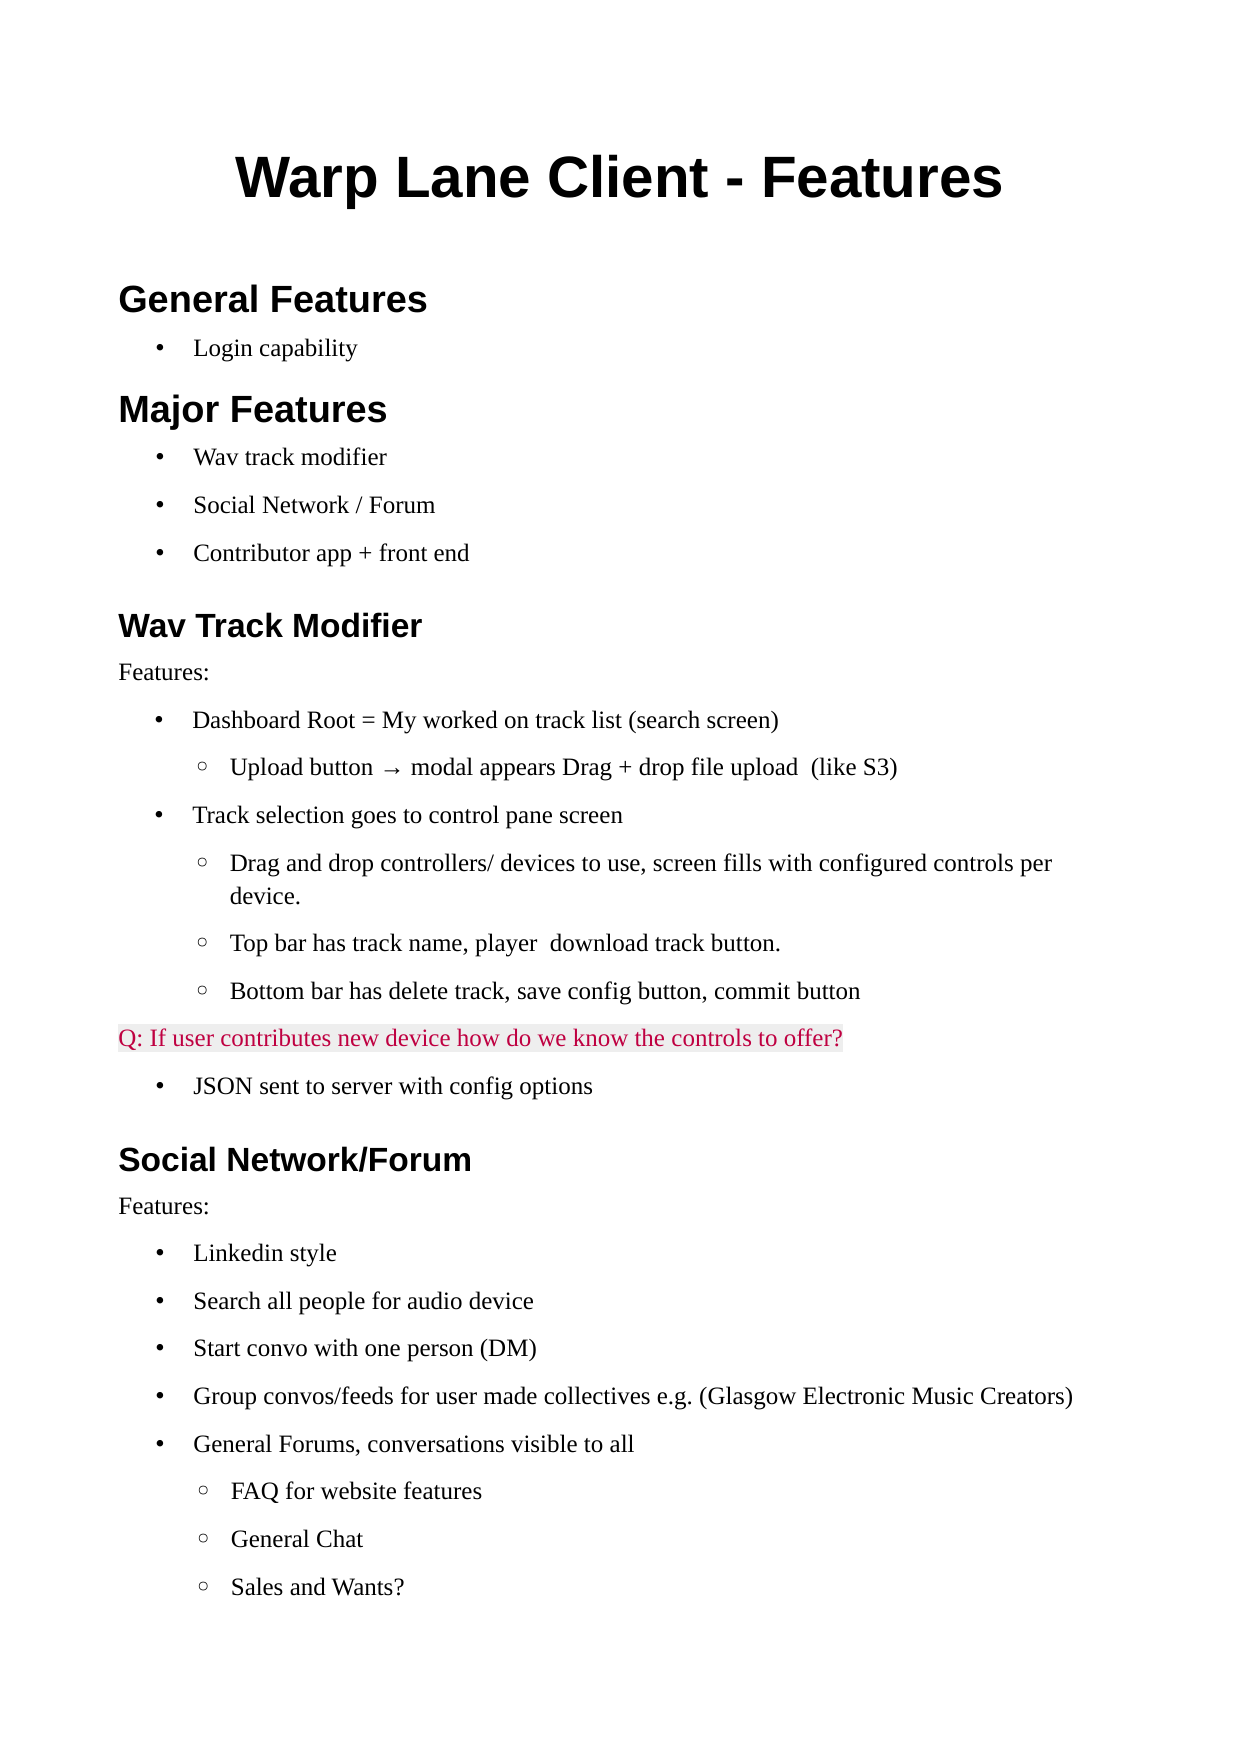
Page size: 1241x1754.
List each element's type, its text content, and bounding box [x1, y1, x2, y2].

text Q: If user contributes new device how do we know the controls to offer? [118, 1023, 1122, 1052]
list Social Network / Forum [156, 490, 1122, 519]
list Search all people for audio device [156, 1286, 1122, 1315]
list JSON sent to server with config options [156, 1071, 1122, 1100]
text Features: [118, 657, 1122, 686]
list FAQ for website features [193, 1476, 1122, 1505]
text Features: [118, 1191, 1122, 1219]
list Dashboard Root = My worked on track list (search screen) [154, 705, 1122, 734]
list Bottom bar has delete track, save config button, commit button [192, 976, 1122, 1005]
list Track selection goes to control pane screen [154, 800, 1122, 829]
list General Chat [193, 1524, 1122, 1553]
list Login capability [156, 333, 1122, 361]
list Linkedin style [156, 1238, 1122, 1267]
list Upload button → modal appears Drag + drop file upload (like S3) [192, 752, 1122, 781]
subtitle Wav Track Modifier [118, 606, 1122, 645]
subtitle Major Features [118, 386, 1122, 430]
list Sales and Wants? [193, 1572, 1122, 1600]
list Contributor app + front end [156, 538, 1122, 566]
subtitle Social Network/Forum [118, 1139, 1122, 1178]
list Start convo with one person (DM) [156, 1333, 1122, 1362]
list Wav track modifier [156, 442, 1122, 471]
list General Forums, conversations visible to all [156, 1429, 1122, 1457]
title Warp Lane Client - Features [118, 143, 1122, 210]
list Group convos/feeds for user made collectives e.g. (Glasgow Electronic Music Creators) [156, 1381, 1122, 1410]
subtitle General Features [118, 276, 1122, 320]
list Drag and drop controllers/ devices to use, screen fills with configured controls per device. [192, 848, 1122, 909]
list Top bar has track name, player download track button. [192, 928, 1122, 957]
